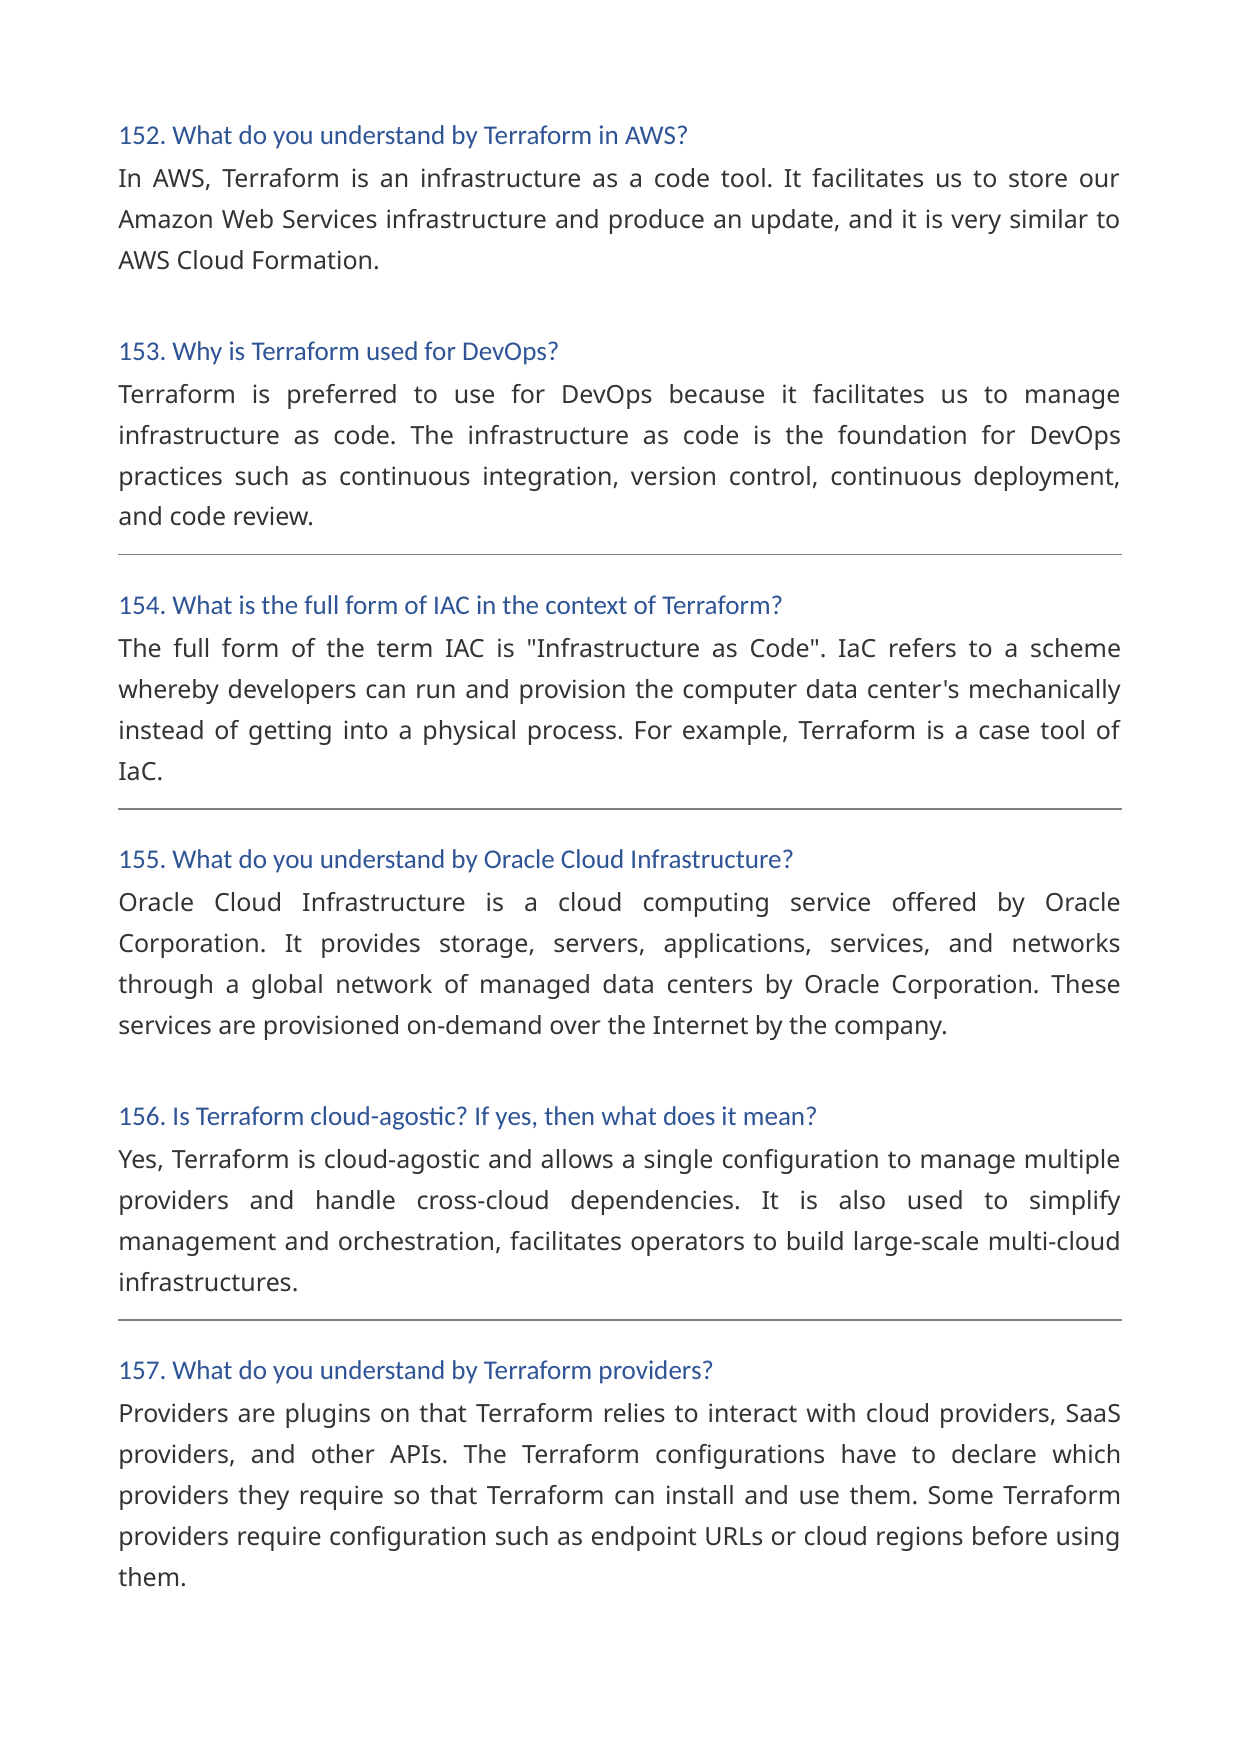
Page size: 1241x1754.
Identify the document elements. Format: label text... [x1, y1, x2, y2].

text Yes, Terraform is cloud-agostic and allows a single configuration to manage multiple providers and handle cross-cloud dependencies. It is also used to simplify management and orchestration, facilitates operators to build large-scale multi-cloud infrastructures. [118, 1142, 1122, 1298]
subtitle 154. What is the full form of IAC in the context of Terraform? [118, 588, 1122, 621]
subtitle 152. What do you understand by Terraform in AWS? [118, 118, 1122, 151]
text In AWS, Terraform is an infrastructure as a code tool. It facilitates us to store our Amazon Web Services infrastructure and produce an update, and it is very similar to AWS Cloud Formation. [118, 161, 1122, 276]
text Oracle Cloud Infrastructure is a cloud computing service offered by Oracle Corporation. It provides storage, servers, applications, services, and networks through a global network of managed data centers by Oracle Corporation. These services are provisioned on-demand over the Internet by the company. [118, 885, 1122, 1042]
subtitle 153. Why is Terraform used for DevOps? [118, 334, 1122, 367]
text The full form of the term IAC is "Infrastructure as Code". IaC refers to a scheme whereby developers can run and provision the computer data center's mechanically instead of getting into a physical process. For example, Terraform is a case tool of IaC. [118, 631, 1122, 787]
subtitle 157. What do you understand by Terraform providers? [118, 1353, 1122, 1386]
text Terraform is preferred to use for DevOps because it facilitates us to manage infrastructure as code. The infrastructure as code is the foundation for DevOps practices such as continuous integration, version control, continuous deployment, and code review. [118, 376, 1122, 533]
text Providers are plugins on that Terraform relies to interact with cloud providers, SaaS providers, and other APIs. The Terraform configurations have to declare which providers they require so that Terraform can install and use them. Some Terraform providers require configuration such as endpoint URLs or cloud regions before using them. [118, 1396, 1122, 1593]
subtitle 156. Is Terraform cloud-agostic? If yes, then what does it mean? [118, 1099, 1122, 1132]
subtitle 155. What do you understand by Oracle Cloud Infrastructure? [118, 842, 1122, 876]
